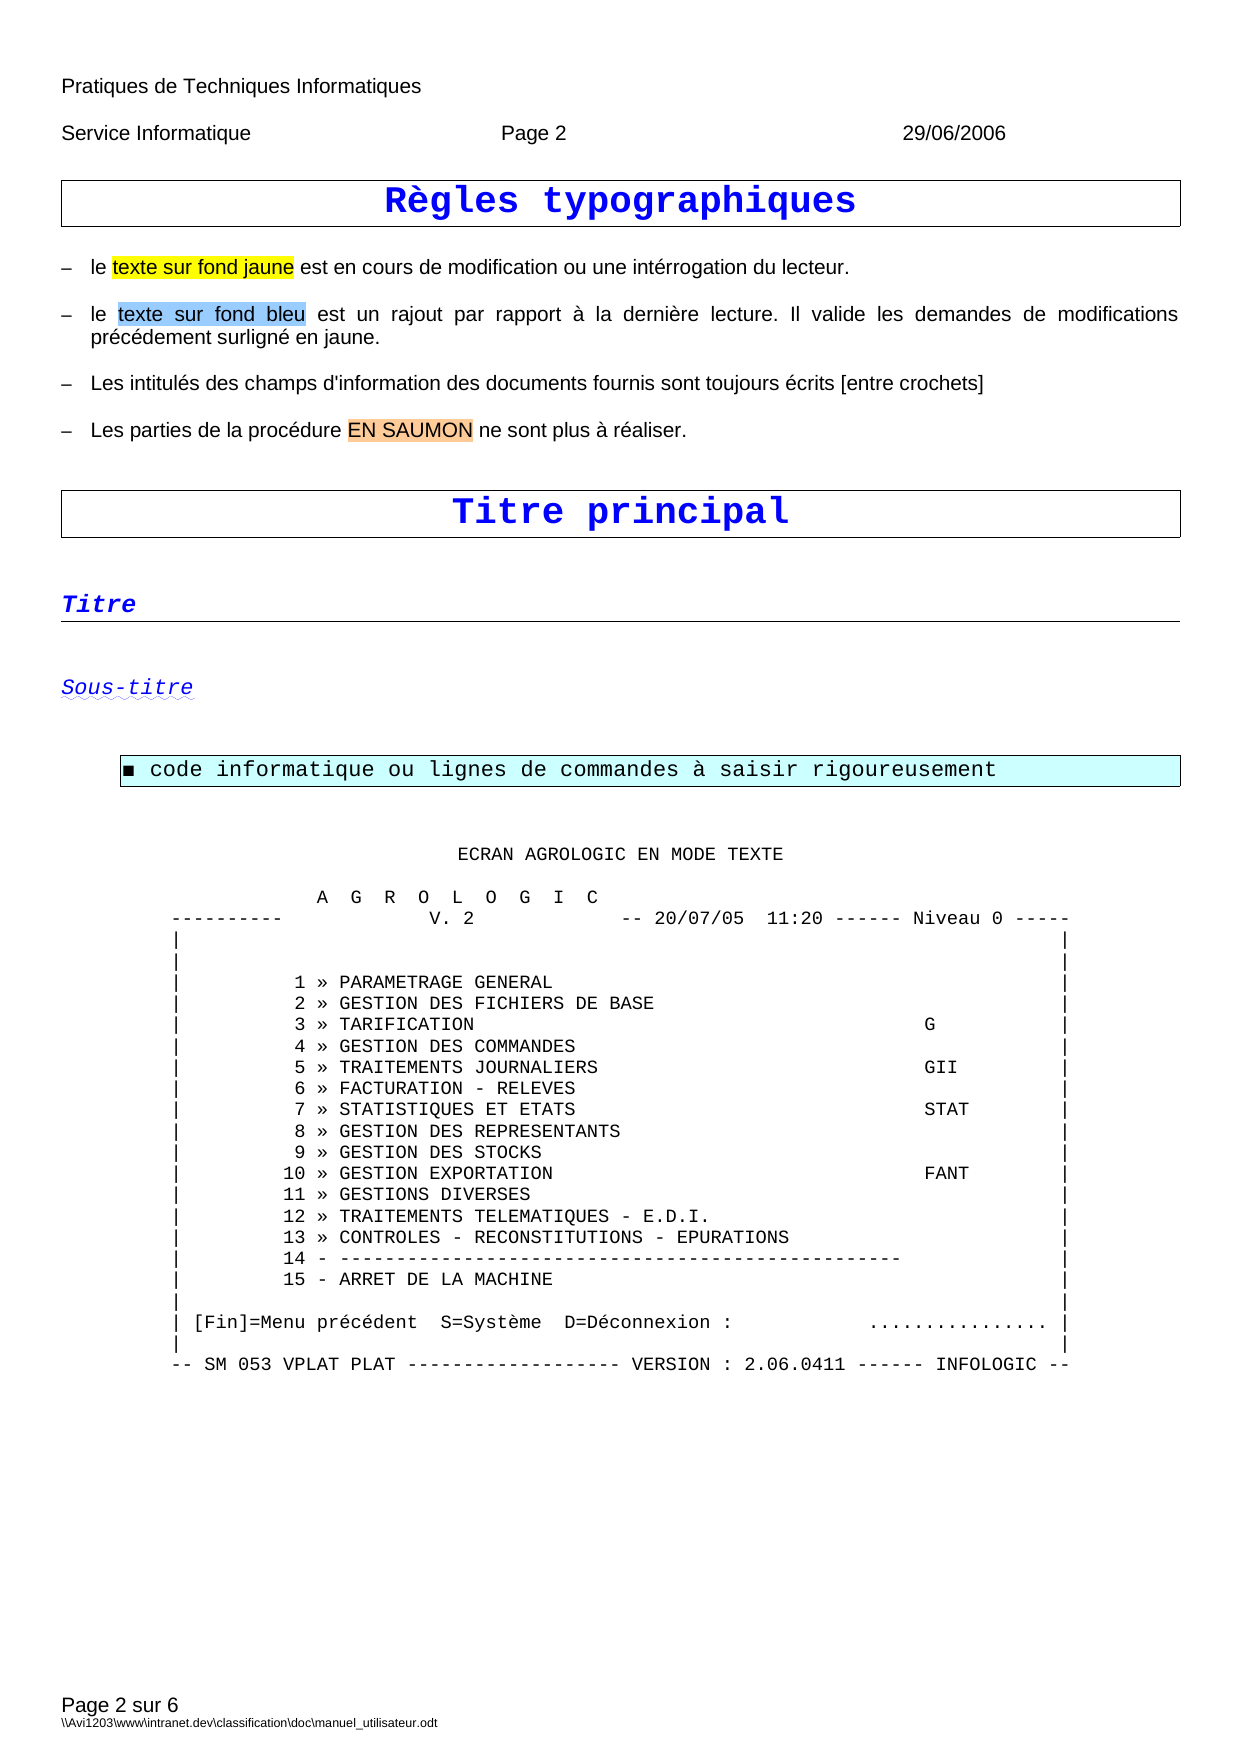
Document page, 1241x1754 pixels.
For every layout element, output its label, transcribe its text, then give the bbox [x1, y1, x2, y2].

text | 2 » GESTION DES FICHIERS DE BASE | [61, 994, 1180, 1015]
list le texte sur fond jaune est en cours de modification ou une intérrogation du lecteur. [61, 256, 1180, 279]
text -- SM 053 VPLAT PLAT ------------------- VERSION : 2.06.0411 ------ INFOLOGIC -- [61, 1355, 1180, 1376]
text | 14 - -------------------------------------------------- | [61, 1249, 1180, 1270]
text | 6 » FACTURATION - RELEVES | [61, 1079, 1180, 1100]
text | 13 » CONTROLES - RECONSTITUTIONS - EPURATIONS | [61, 1228, 1180, 1249]
text | 15 - ARRET DE LA MACHINE | [61, 1270, 1180, 1291]
text | 9 » GESTION DES STOCKS | [61, 1143, 1180, 1164]
subtitle Titre principal [62, 491, 1180, 537]
text | 3 » TARIFICATION G | [61, 1015, 1180, 1036]
text | 11 » GESTIONS DIVERSES | [61, 1185, 1180, 1206]
text | 7 » STATISTIQUES ET ETATS STAT | [61, 1100, 1180, 1121]
text A G R O L O G I C [61, 888, 1180, 909]
text | | [61, 951, 1180, 973]
text | 5 » TRAITEMENTS JOURNALIERS GII | [61, 1058, 1180, 1079]
list Les parties de la procédure EN SAUMON ne sont plus à réaliser. [61, 418, 1180, 442]
text | | [61, 1334, 1180, 1355]
text | [Fin]=Menu précédent S=Système D=Déconnexion : ................ | [61, 1313, 1180, 1334]
text | | [61, 930, 1180, 951]
text ---------- V. 2 -- 20/07/05 11:20 ------ Niveau 0 ----- [61, 909, 1180, 930]
subtitle Titre [61, 591, 1180, 621]
list code informatique ou lignes de commandes à saisir rigoureusement [121, 756, 1180, 786]
list Les intitulés des champs d'information des documents fournis sont toujours écrits [entre crochets] [61, 372, 1180, 395]
text | 8 » GESTION DES REPRESENTANTS | [61, 1121, 1180, 1143]
text | 12 » TRAITEMENTS TELEMATIQUES - E.D.I. | [61, 1206, 1180, 1228]
subtitle Règles typographiques [62, 181, 1180, 226]
text ECRAN AGROLOGIC EN MODE TEXTE [61, 845, 1180, 866]
text | 4 » GESTION DES COMMANDES | [61, 1036, 1180, 1058]
text | 1 » PARAMETRAGE GENERAL | [61, 973, 1180, 994]
list le texte sur fond bleu est un rajout par rapport à la dernière lecture. Il valide les demandes de modifications précédement surligné en jaune. [61, 302, 1180, 349]
subtitle Sous-titre [61, 676, 1180, 701]
text | 10 » GESTION EXPORTATION FANT | [61, 1164, 1180, 1185]
text | | [61, 1291, 1180, 1313]
